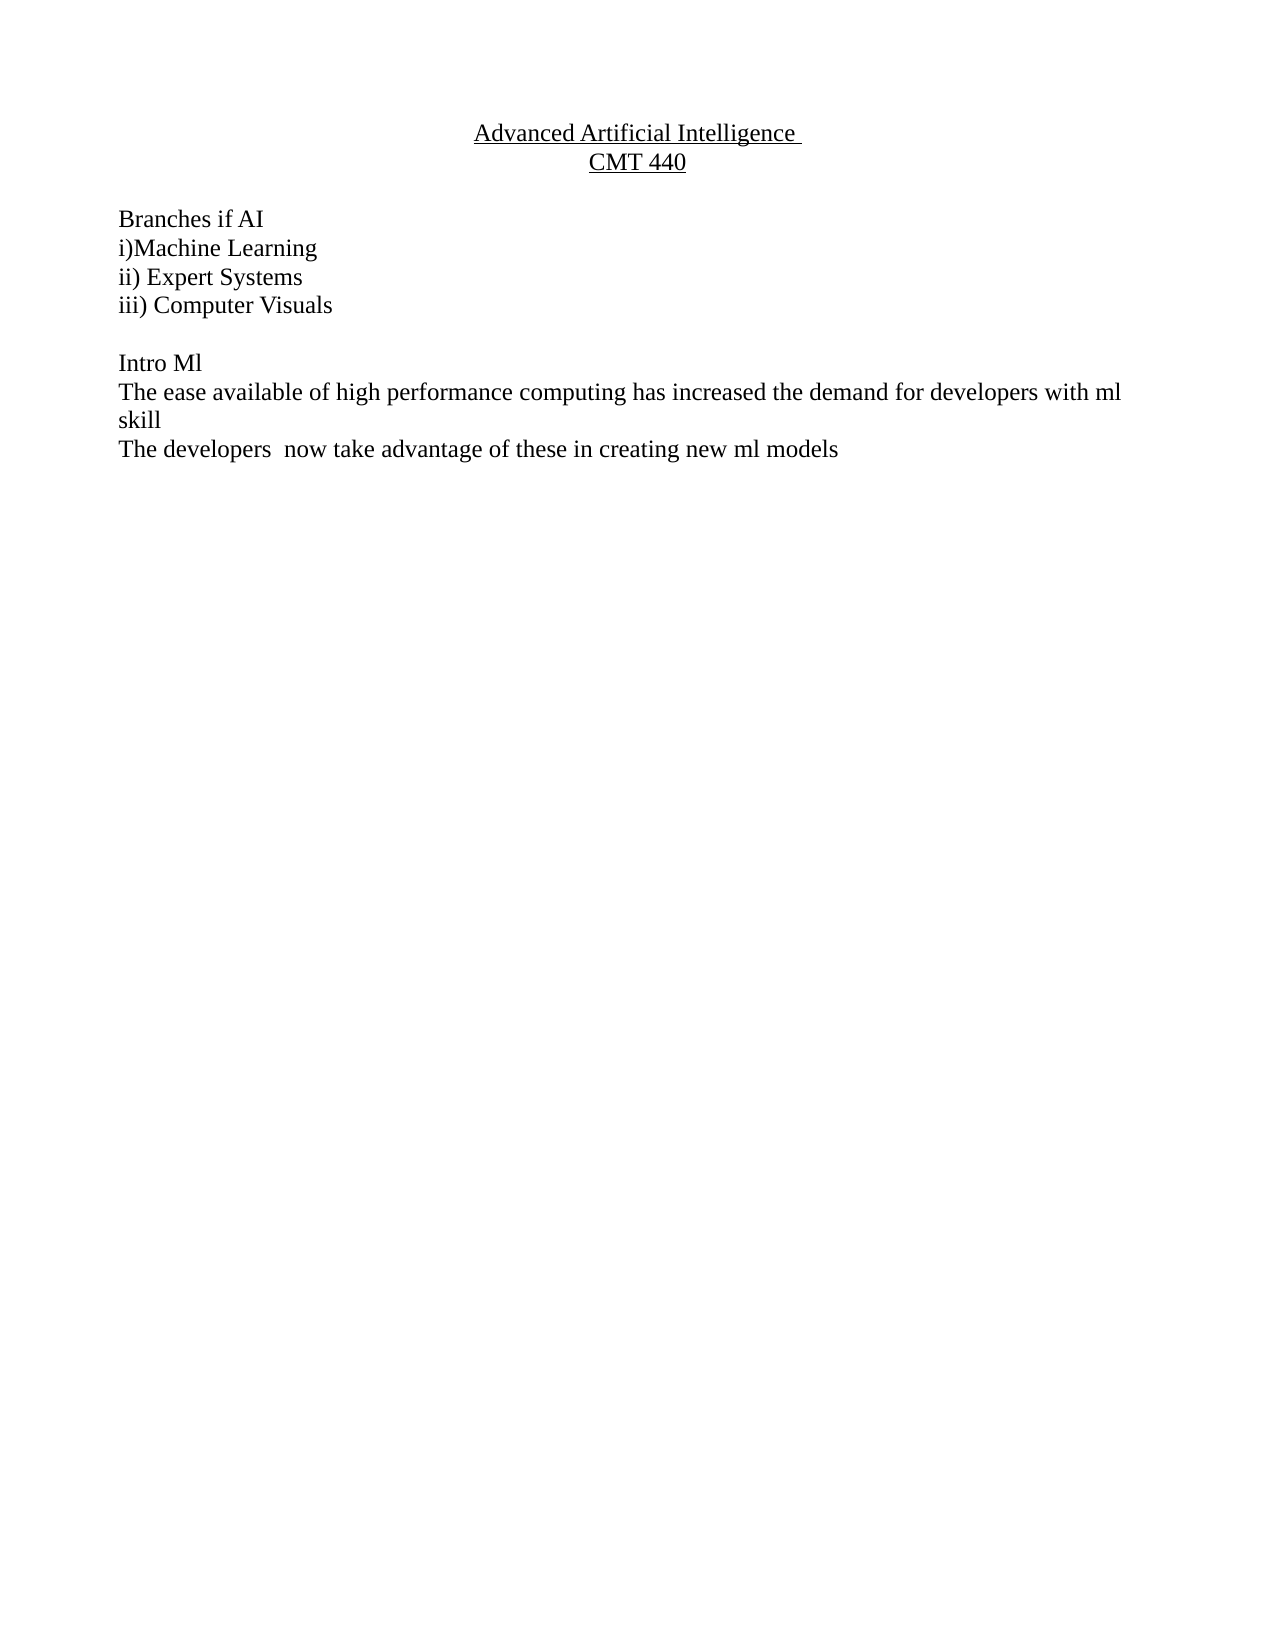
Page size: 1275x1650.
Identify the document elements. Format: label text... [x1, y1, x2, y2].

text The developers now take advantage of these in creating new ml models [118, 434, 1157, 463]
text iii) Computer Visuals [118, 291, 1157, 319]
text Advanced Artificial Intelligence [118, 118, 1157, 147]
text Branches if AI [118, 204, 1157, 233]
text i)Machine Learning [118, 233, 1157, 262]
text The ease available of high performance computing has increased the demand for developers with ml skill [118, 377, 1157, 434]
text Intro Ml [118, 348, 1157, 377]
text ii) Expert Systems [118, 262, 1157, 291]
text CMT 440 [118, 147, 1157, 176]
